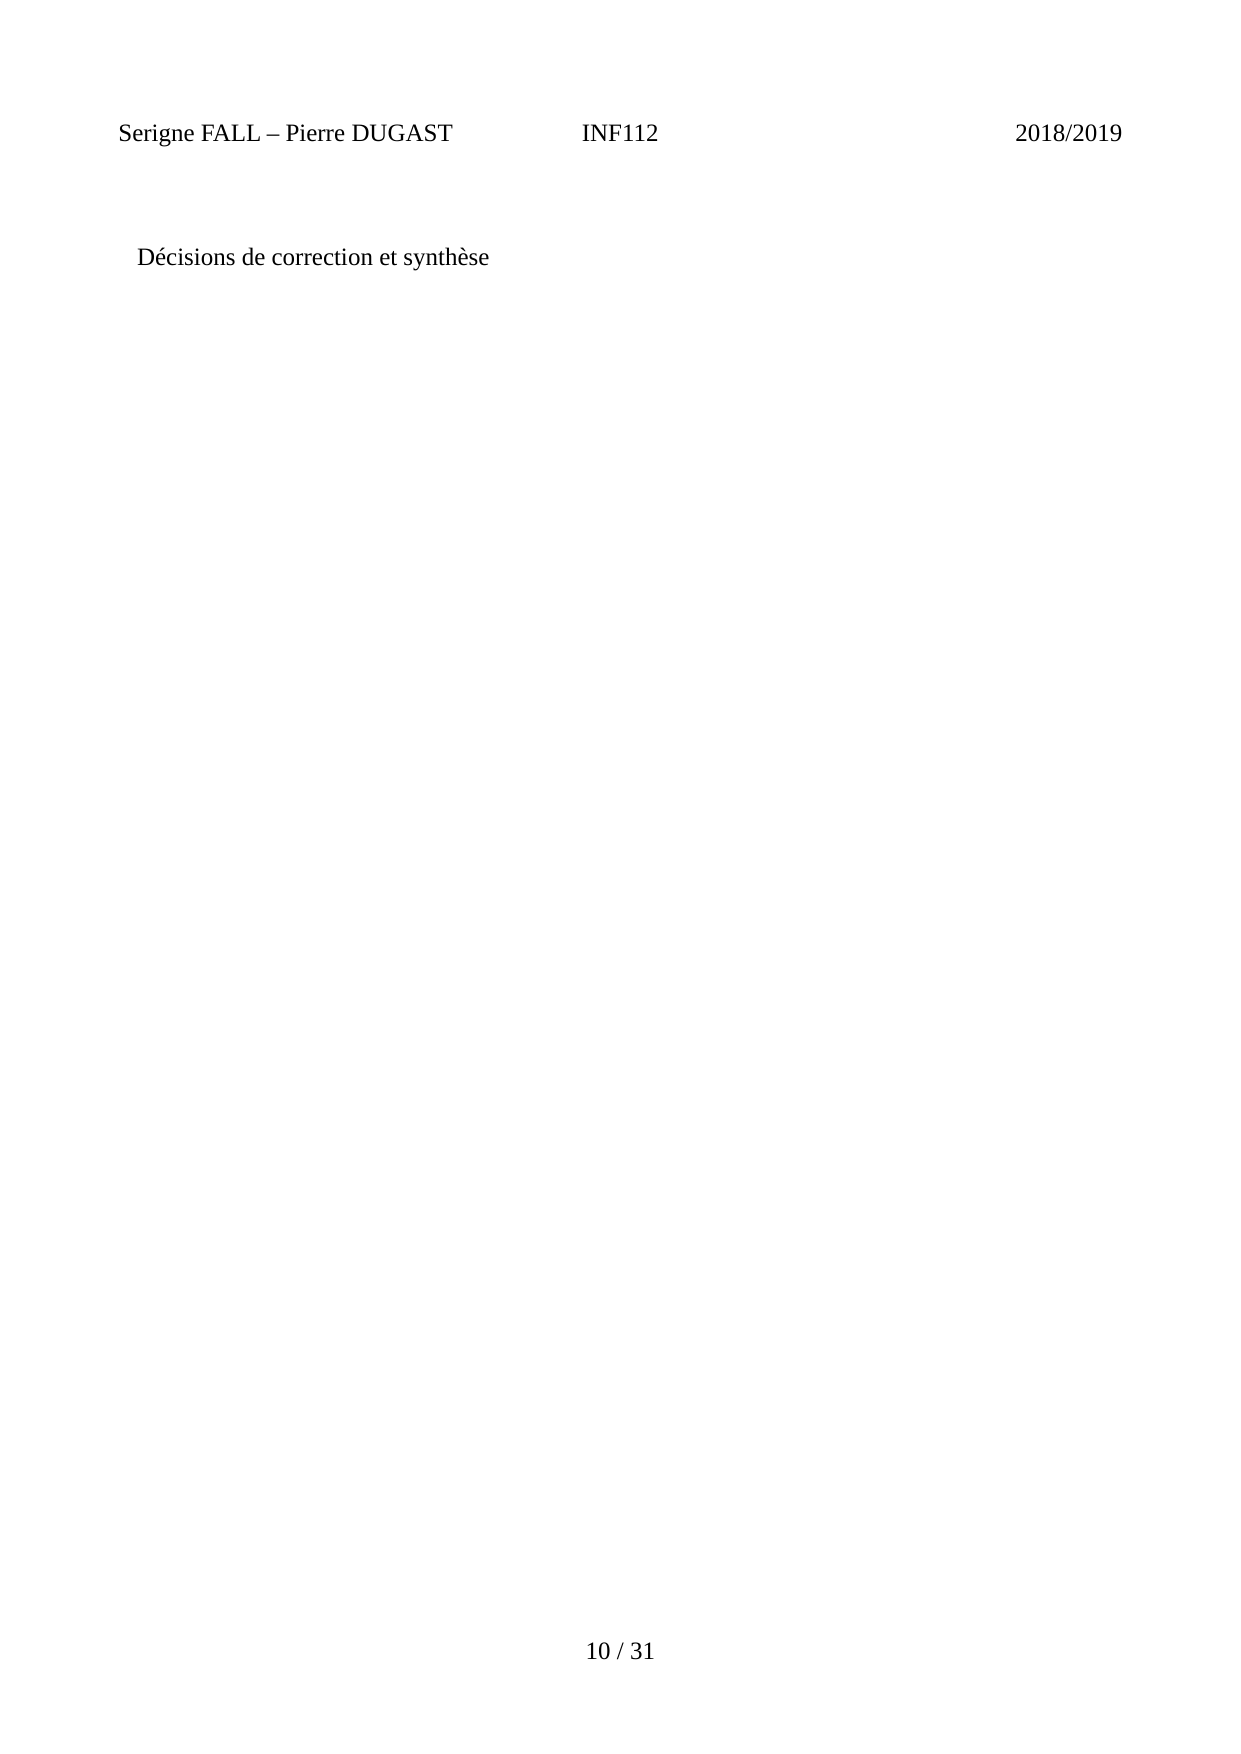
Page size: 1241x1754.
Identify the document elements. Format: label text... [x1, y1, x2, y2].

subtitle Décisions de correction et synthèse [118, 242, 1122, 271]
